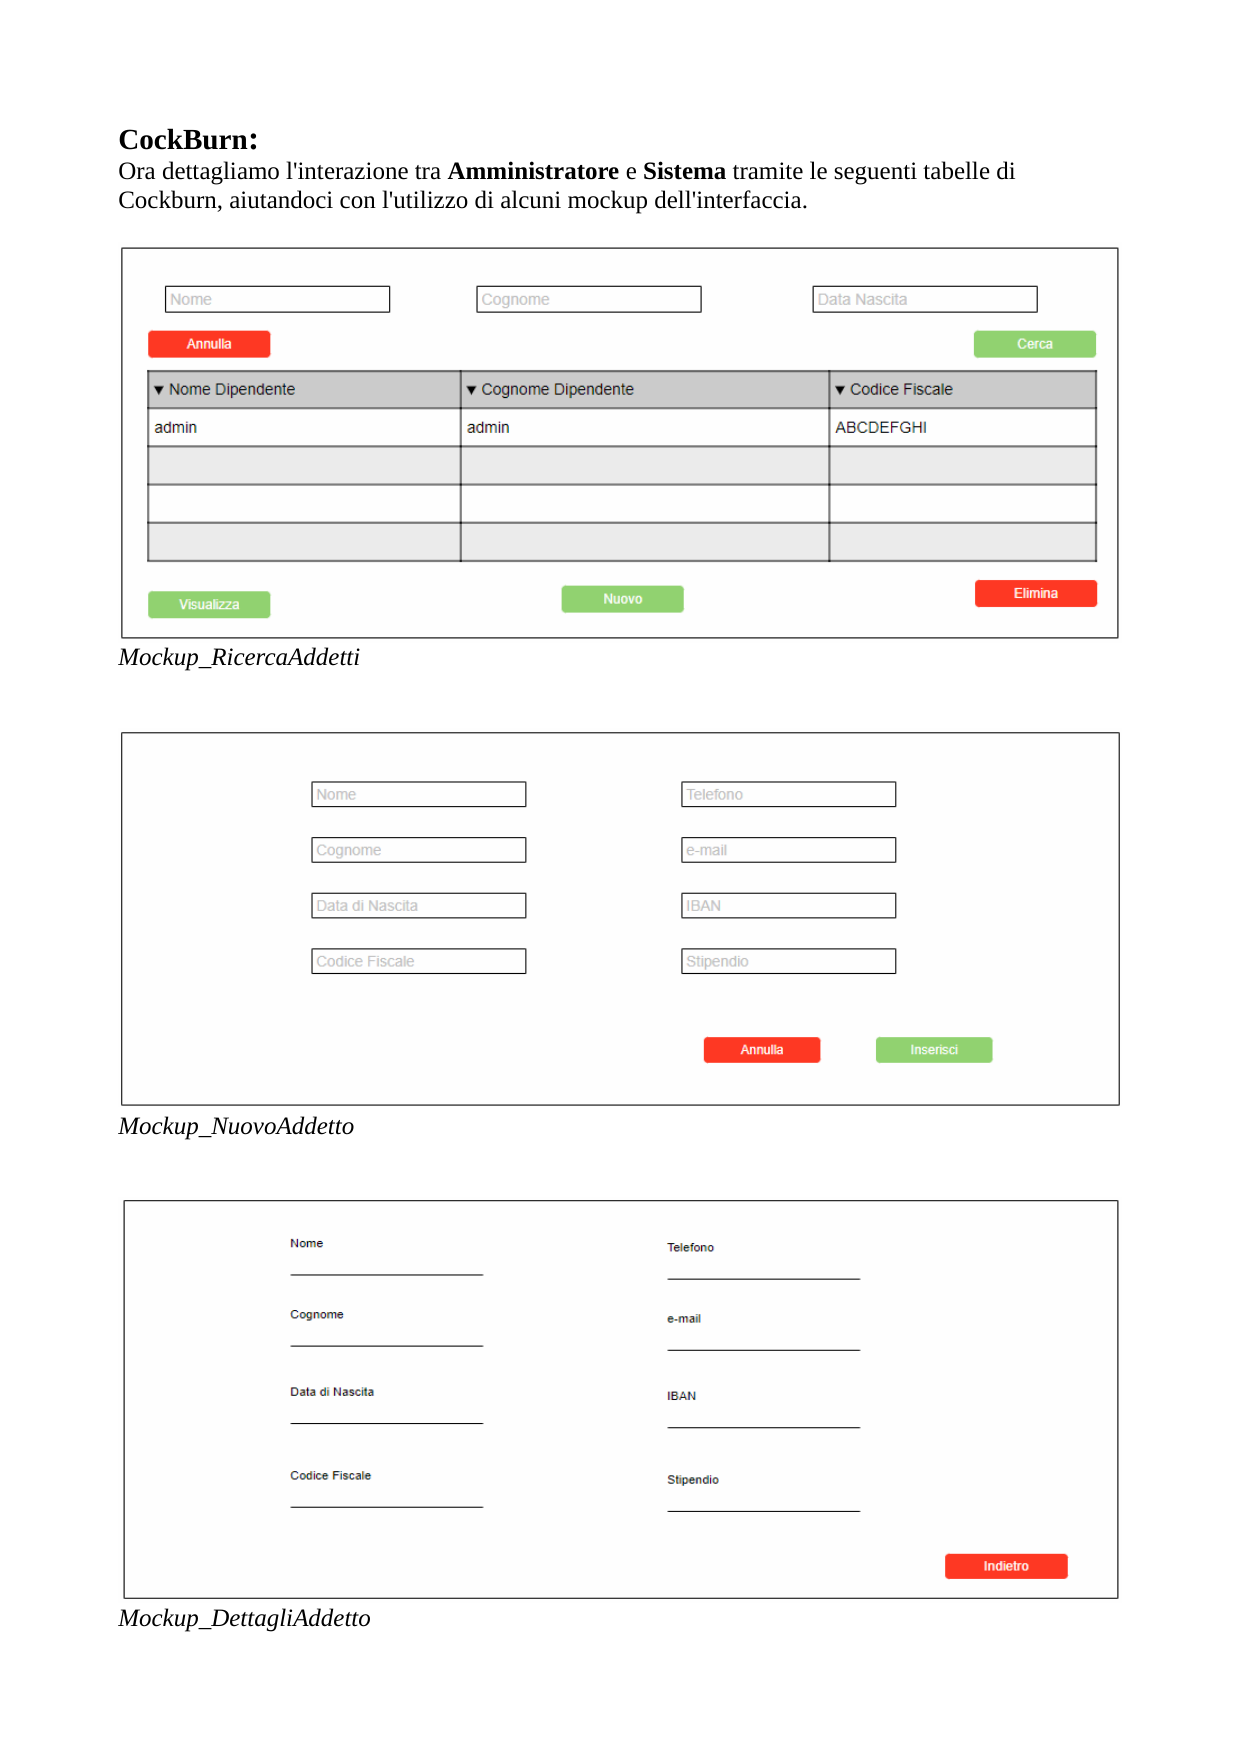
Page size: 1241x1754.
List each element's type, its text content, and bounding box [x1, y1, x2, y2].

text Mockup_RicercaAddetti [118, 643, 1122, 671]
text Mockup_DettagliAddetto [118, 1603, 1122, 1631]
picture [118, 242, 1123, 643]
text Ora dettagliamo l'interazione tra Amministratore e Sistema tramite le seguenti tabelle di Cockburn, aiutandoci con l'utilizzo di alcuni mockup dell'interfaccia. [118, 156, 1122, 214]
picture [118, 1197, 1123, 1603]
text Mockup_NuovoAddetto [118, 1111, 1122, 1139]
picture [118, 728, 1123, 1111]
text CockBurn: [118, 118, 1122, 156]
